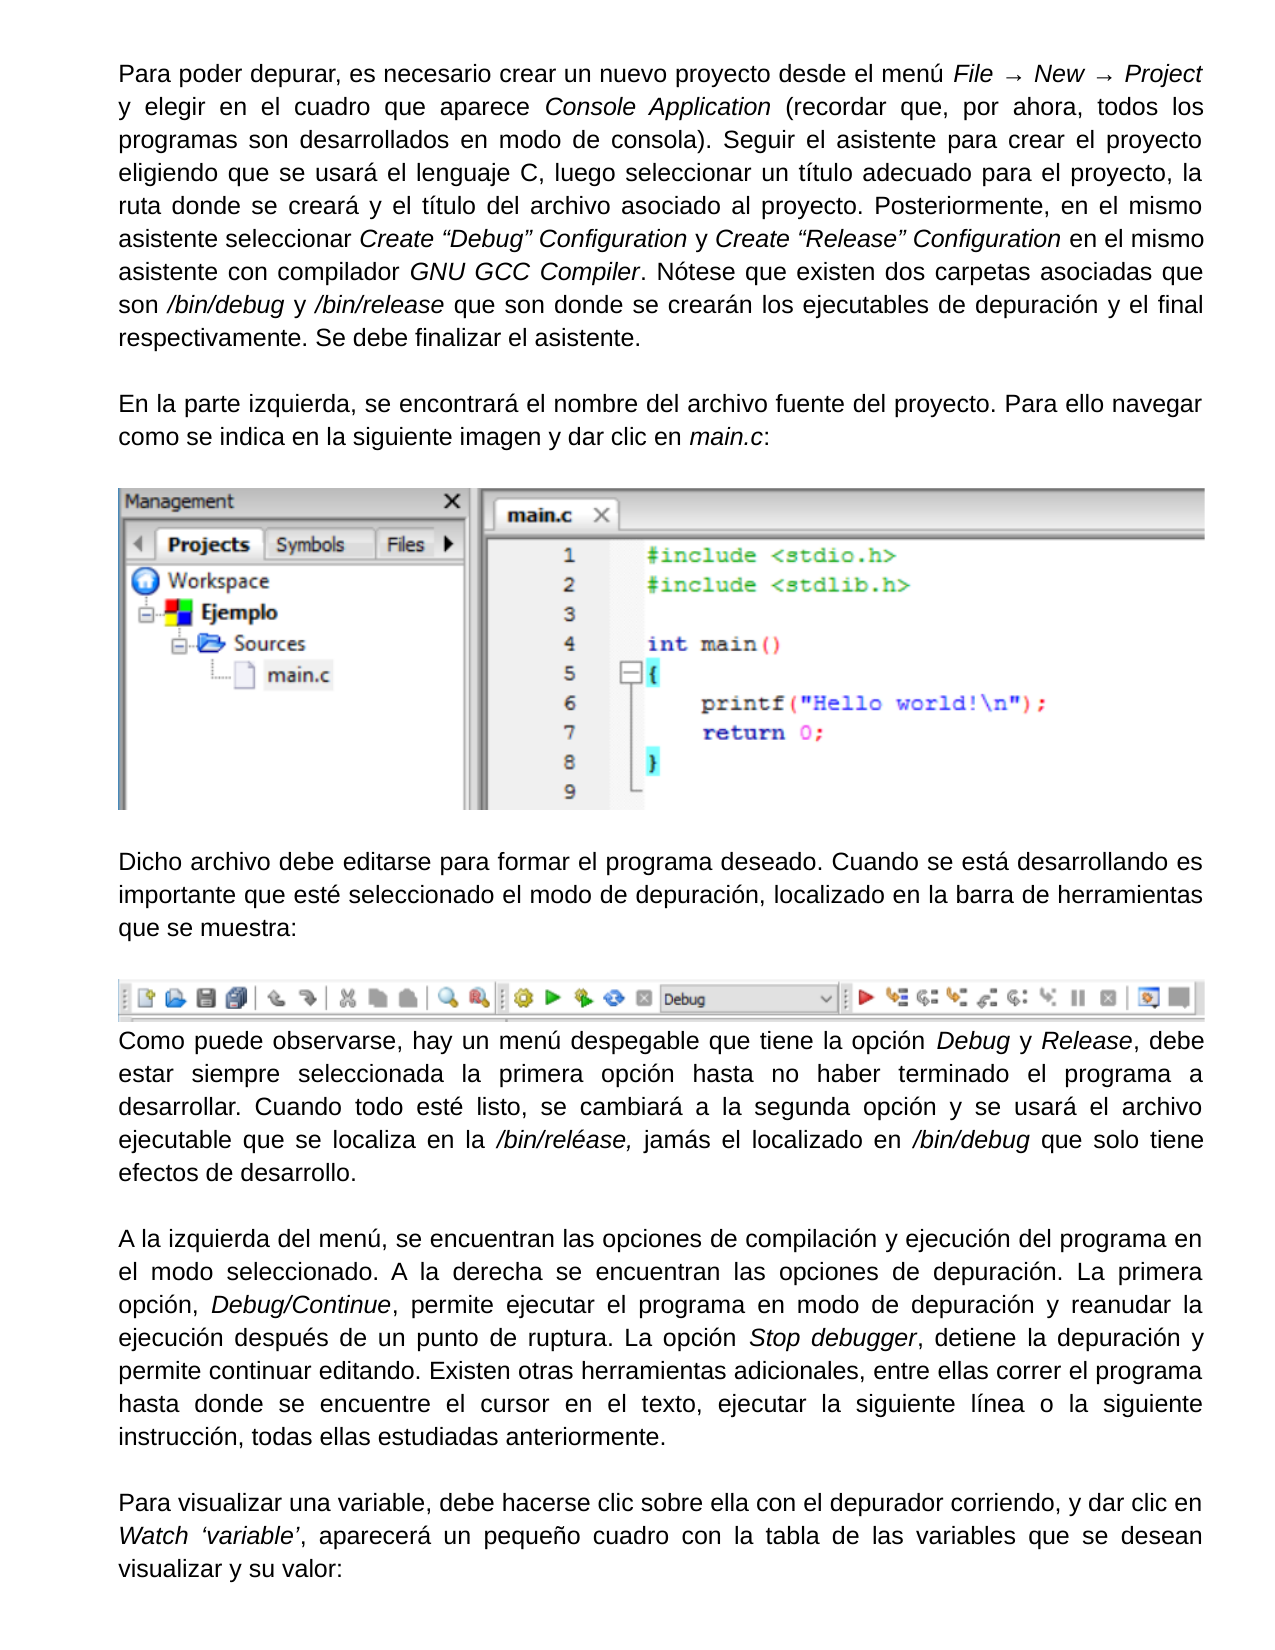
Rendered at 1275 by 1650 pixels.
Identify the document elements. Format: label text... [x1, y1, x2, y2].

text Dicho archivo debe editarse para formar el programa deseado. Cuando se está desarrollando es importante que esté seleccionado el modo de depuración, localizado en la barra de herramientas que se muestra: [118, 847, 1205, 942]
text Como puede observarse, hay un menú despegable que tiene la opción Debug y Release, debe estar siempre seleccionada la primera opción hasta no haber terminado el programa a desarrollar. Cuando todo esté listo, se cambiará a la segunda opción y se usará el archivo ejecutable que se localiza en la /bin/reléase, jamás el localizado en /bin/debug que solo tiene efectos de desarrollo. [118, 1026, 1205, 1187]
text A la izquierda del menú, se encuentran las opciones de compilación y ejecución del programa en el modo seleccionado. A la derecha se encuentran las opciones de depuración. La primera opción, Debug/Continue, permite ejecutar el programa en modo de depuración y reanudar la ejecución después de un punto de ruptura. La opción Stop debugger, detiene la depuración y permite continuar editando. Existen otras herramientas adicionales, entre ellas correr el programa hasta donde se encuentre el cursor en el texto, ejecutar la siguiente línea o la siguiente instrucción, todas ellas estudiadas anteriormente. [118, 1224, 1205, 1451]
text Para visualizar una variable, debe hacerse clic sobre ella con el depurador corriendo, y dar clic en Watch ‘variable’, aparecerá un pequeño cuadro con la tabla de las variables que se desean visualizar y su valor: [118, 1488, 1205, 1583]
text Para poder depurar, es necesario crear un nuevo proyecto desde el menú File → New → Project y elegir en el cuadro que aparece Console Application (recordar que, por ahora, todos los programas son desarrollados en modo de consola). Seguir el asistente para crear el proyecto eligiendo que se usará el lenguaje C, luego seleccionar un título adecuado para el proyecto, la ruta donde se creará y el título del archivo asociado al proyecto. Posteriormente, en el mismo asistente seleccionar Create “Debug” Configuration y Create “Release” Configuration en el mismo asistente con compilador GNU GCC Compiler. Nótese que existen dos carpetas asociadas que son /bin/debug y /bin/release que son donde se crearán los ejecutables de depuración y el final respectivamente. Se debe finalizar el asistente. [118, 59, 1205, 352]
text En la parte izquierda, se encontrará el nombre del archivo fuente del proyecto. Para ello navegar como se indica en la siguiente imagen y dar clic en main.c: [118, 389, 1205, 451]
